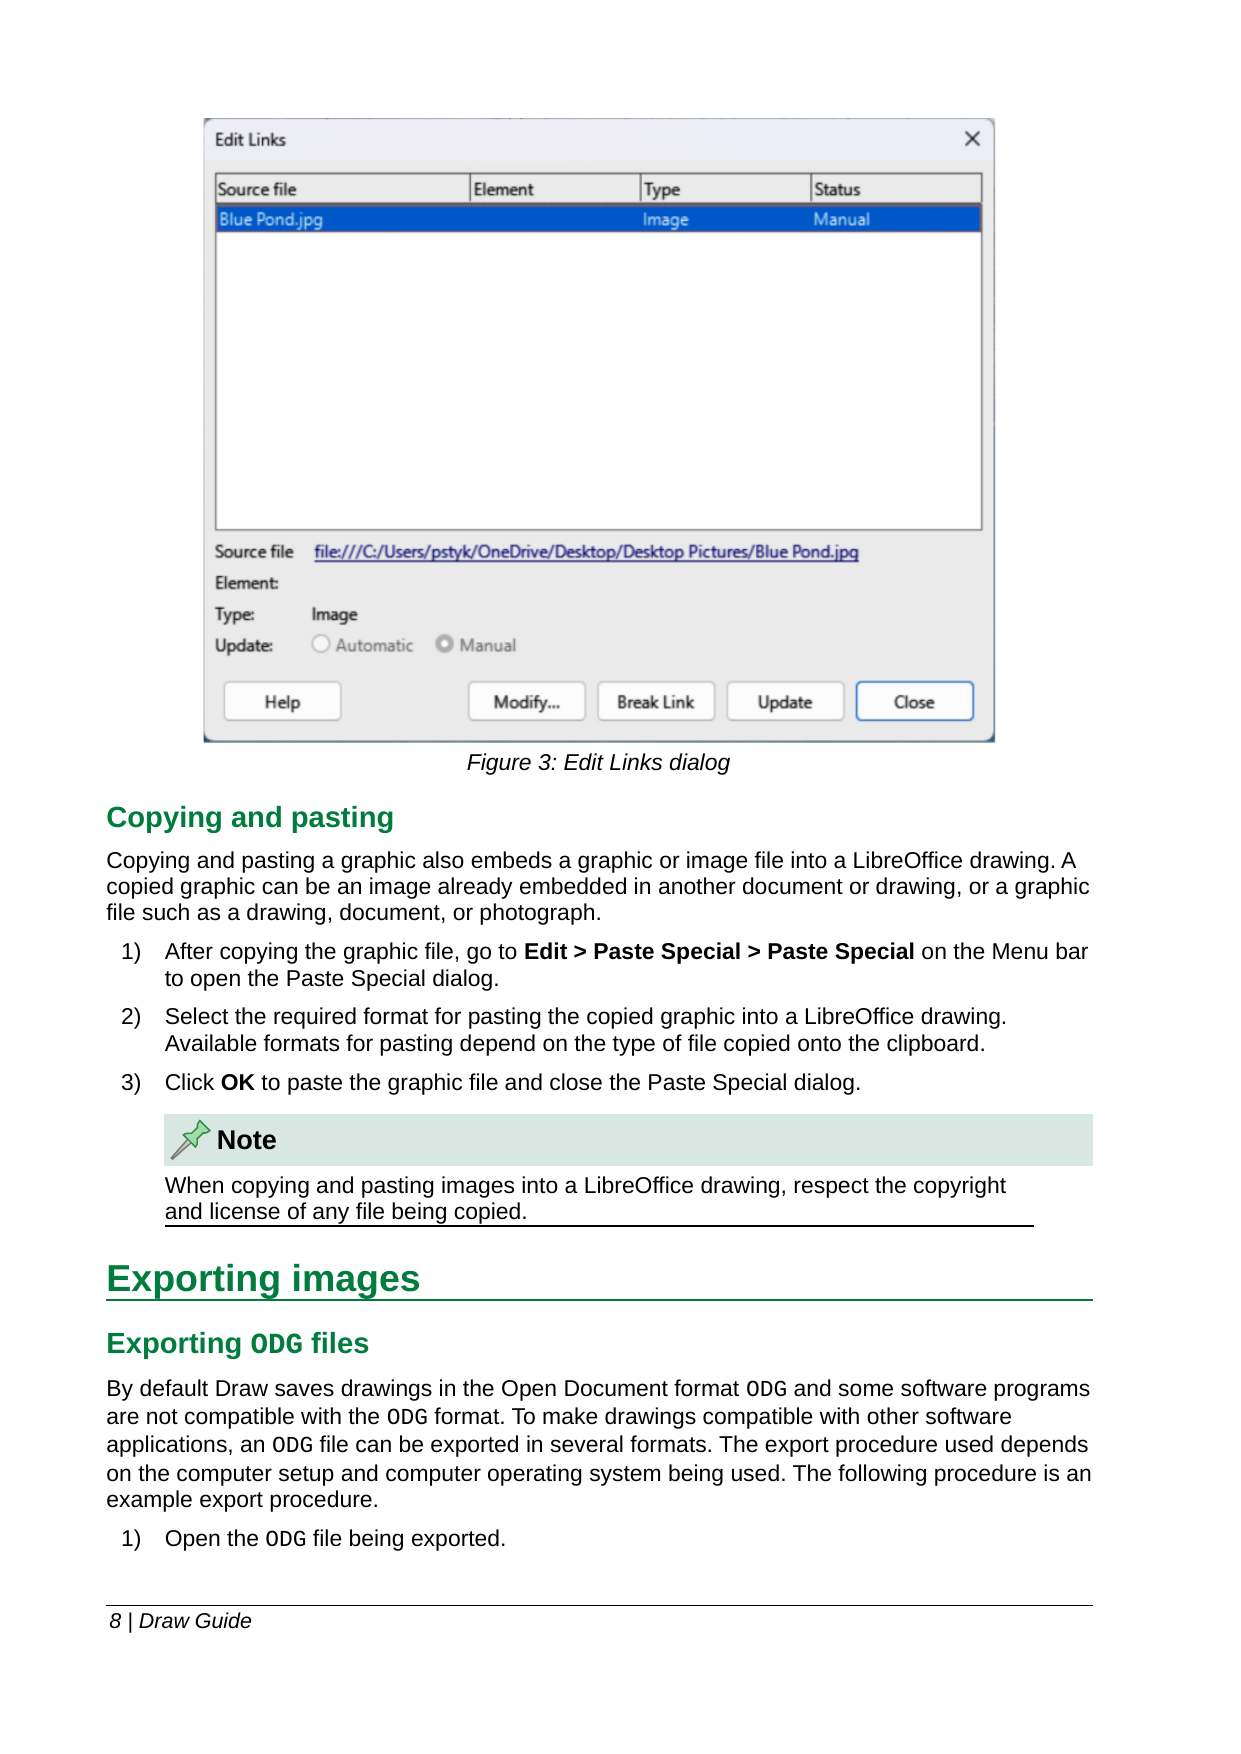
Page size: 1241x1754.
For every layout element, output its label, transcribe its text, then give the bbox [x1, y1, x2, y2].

text Copying and pasting a graphic also embeds a graphic or image file into a LibreOffice drawing. A copied graphic can be an image already embedded in another document or drawing, or a graphic file such as a drawing, document, or photograph. [106, 847, 1093, 926]
subtitle Exporting images [106, 1256, 1093, 1299]
list After copying the graphic file, go to Edit > Paste Special > Paste Special on the Menu bar to open the Paste Special dialog. [121, 938, 1093, 991]
text By default Draw saves drawings in the Open Document format ODG and some software programs are not compatible with the ODG format. To make drawings compatible with other software applications, an ODG file can be exported in several formats. The export procedure used depends on the computer setup and computer operating system being used. The following procedure is an example export procedure. [106, 1375, 1093, 1512]
list Select the required format for pasting the copied graphic into a LibreOffice drawing. Available formats for pasting depend on the type of file copied onto the clipboard. [121, 1003, 1093, 1056]
picture [203, 118, 996, 743]
subtitle Exporting ODG files [106, 1326, 1093, 1362]
subtitle Note [164, 1114, 1093, 1166]
subtitle Copying and pasting [106, 801, 1093, 834]
text When copying and pasting images into a LibreOffice drawing, respect the copyright and license of any file being copied. [164, 1172, 1034, 1227]
text Figure 3: Edit Links dialog [203, 749, 995, 776]
list Click OK to paste the graphic file and close the Paste Special dialog. [121, 1068, 1093, 1095]
list Open the ODG file being exported. [121, 1525, 1093, 1553]
